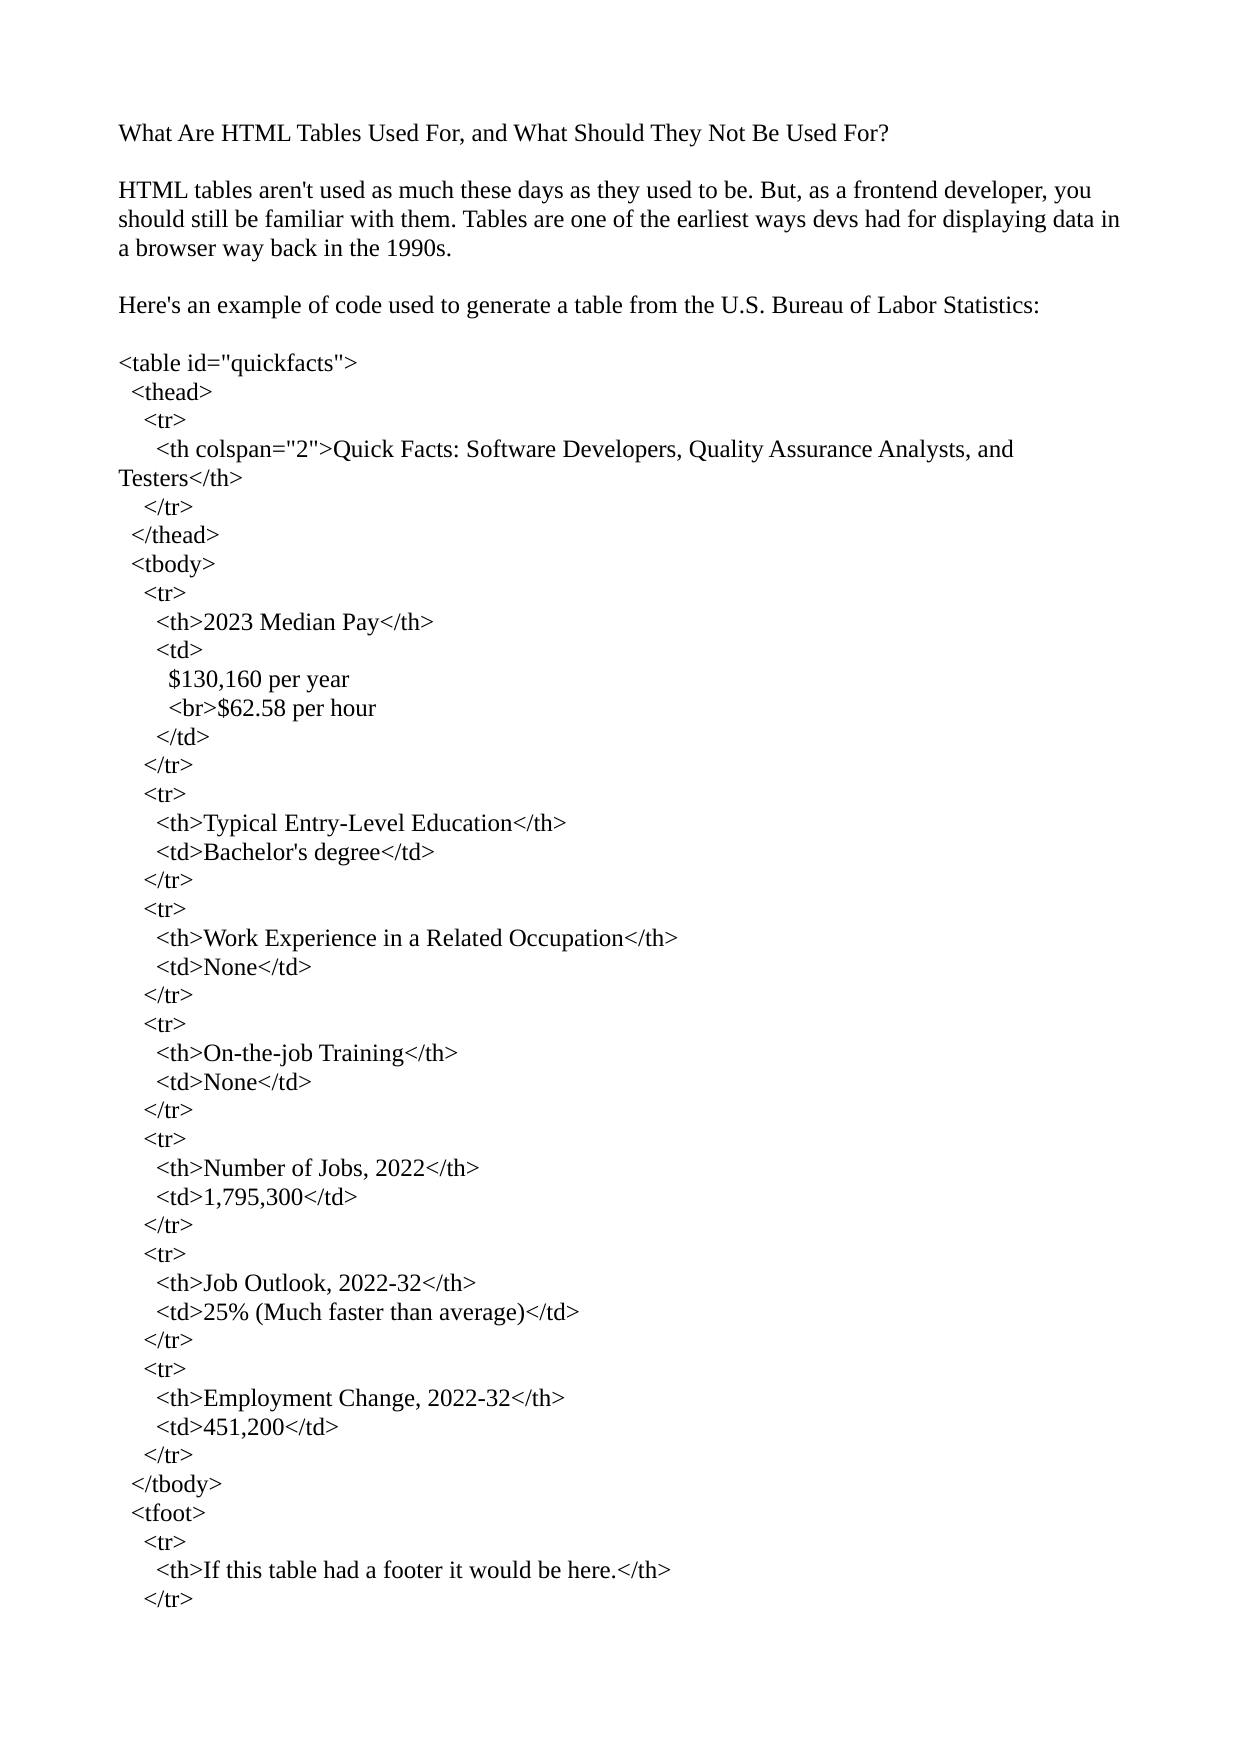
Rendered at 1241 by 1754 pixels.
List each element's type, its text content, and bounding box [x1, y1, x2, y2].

text Here's an example of code used to generate a table from the U.S. Bureau of Labor Statistics: [118, 291, 1122, 319]
text HTML tables aren't used as much these days as they used to be. But, as a frontend developer, you should still be familiar with them. Tables are one of the earliest ways devs had for displaying data in a browser way back in the 1990s. [118, 176, 1122, 262]
text <th>2023 Median Pay</th> [118, 607, 1122, 636]
text <tr> [118, 1009, 1122, 1038]
text <th colspan="2">Quick Facts: Software Developers, Quality Assurance Analysts, and Testers</th> [118, 434, 1122, 492]
text What Are HTML Tables Used For, and What Should They Not Be Used For? [118, 118, 1122, 147]
text <th>Number of Jobs, 2022</th> [118, 1153, 1122, 1182]
text <td>1,795,300</td> [118, 1182, 1122, 1211]
text <td>None</td> [118, 1067, 1122, 1096]
text </tr> [118, 866, 1122, 894]
text <tr> [118, 1354, 1122, 1383]
text <td>451,200</td> [118, 1412, 1122, 1441]
text </tr> [118, 1584, 1122, 1613]
text <td>Bachelor's degree</td> [118, 837, 1122, 866]
text <table id="quickfacts"> [118, 348, 1122, 377]
text <tr> [118, 1527, 1122, 1556]
text </tr> [118, 1211, 1122, 1239]
text <tr> [118, 1124, 1122, 1153]
text $130,160 per year [118, 664, 1122, 693]
text </tr> [118, 981, 1122, 1009]
text </tr> [118, 1096, 1122, 1124]
text <tr> [118, 1239, 1122, 1268]
text <tbody> [118, 549, 1122, 578]
text </td> [118, 722, 1122, 751]
text <tfoot> [118, 1498, 1122, 1527]
text </tr> [118, 1326, 1122, 1354]
text <br>$62.58 per hour [118, 693, 1122, 722]
text </tr> [118, 751, 1122, 779]
text <th>Employment Change, 2022-32</th> [118, 1383, 1122, 1412]
text <th>Work Experience in a Related Occupation</th> [118, 923, 1122, 952]
text <th>Job Outlook, 2022-32</th> [118, 1268, 1122, 1297]
text <td>25% (Much faster than average)</td> [118, 1297, 1122, 1326]
text </tr> [118, 1441, 1122, 1469]
text <tr> [118, 894, 1122, 923]
text <th>On-the-job Training</th> [118, 1038, 1122, 1067]
text <td> [118, 636, 1122, 664]
text <thead> [118, 377, 1122, 406]
text <td>None</td> [118, 952, 1122, 981]
text <tr> [118, 578, 1122, 607]
text <th>Typical Entry-Level Education</th> [118, 808, 1122, 837]
text </thead> [118, 521, 1122, 549]
text <tr> [118, 406, 1122, 434]
text <tr> [118, 779, 1122, 808]
text </tr> [118, 492, 1122, 521]
text <th>If this table had a footer it would be here.</th> [118, 1556, 1122, 1584]
text </tbody> [118, 1469, 1122, 1498]
